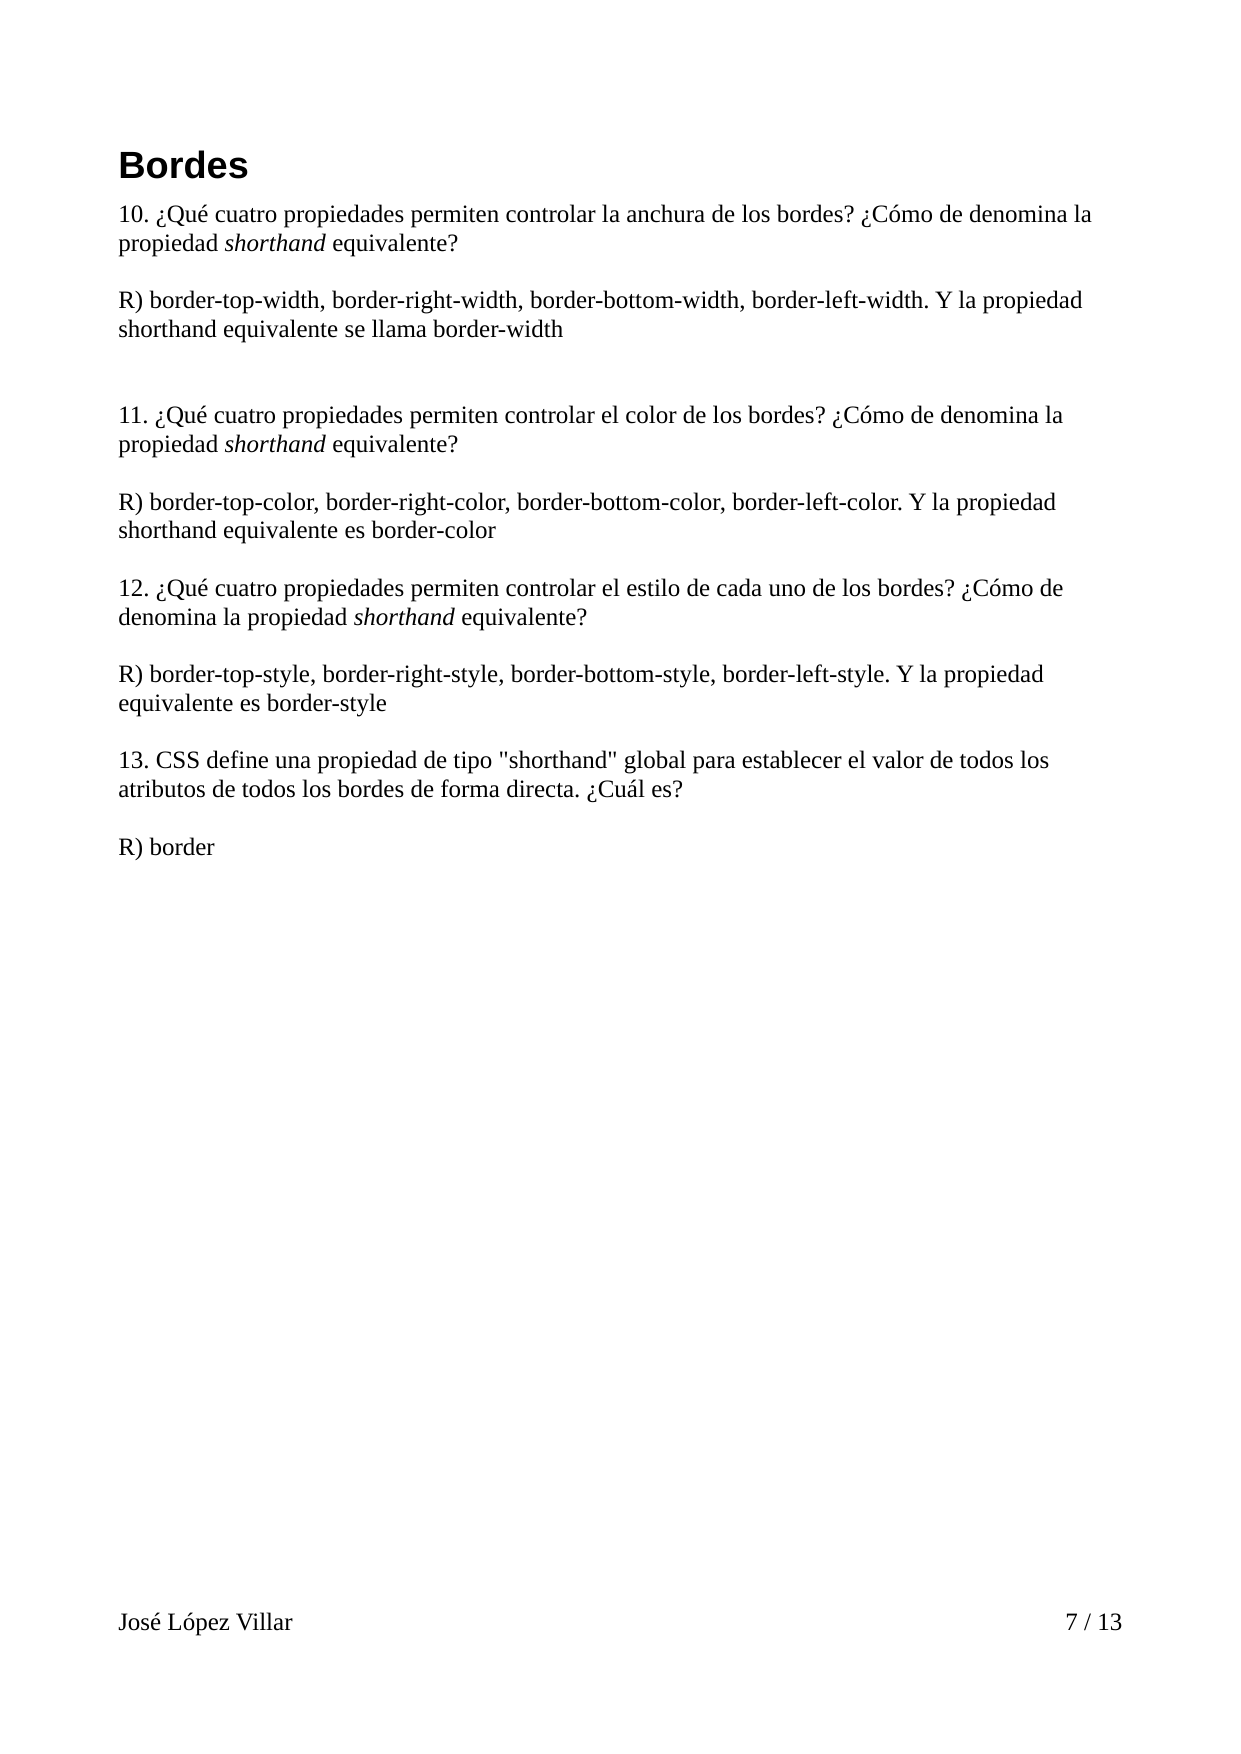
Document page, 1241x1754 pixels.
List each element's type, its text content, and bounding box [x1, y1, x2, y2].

text 11. ¿Qué cuatro propiedades permiten controlar el color de los bordes? ¿Cómo de denomina la propiedad shorthand equivalente? [118, 401, 1122, 458]
text 12. ¿Qué cuatro propiedades permiten controlar el estilo de cada uno de los bordes? ¿Cómo de denomina la propiedad shorthand equivalente? [118, 573, 1122, 631]
text R) border-top-color, border-right-color, border-bottom-color, border-left-color. Y la propiedad shorthand equivalente es border-color [118, 487, 1122, 544]
text R) border-top-style, border-right-style, border-bottom-style, border-left-style. Y la propiedad equivalente es border-style [118, 659, 1122, 717]
text R) border [118, 832, 1122, 861]
subtitle Bordes [118, 143, 1122, 187]
text 13. CSS define una propiedad de tipo "shorthand" global para establecer el valor de todos los atributos de todos los bordes de forma directa. ¿Cuál es? [118, 746, 1122, 803]
text R) border-top-width, border-right-width, border-bottom-width, border-left-width. Y la propiedad shorthand equivalente se llama border-width [118, 286, 1122, 343]
text 10. ¿Qué cuatro propiedades permiten controlar la anchura de los bordes? ¿Cómo de denomina la propiedad shorthand equivalente? [118, 199, 1122, 257]
